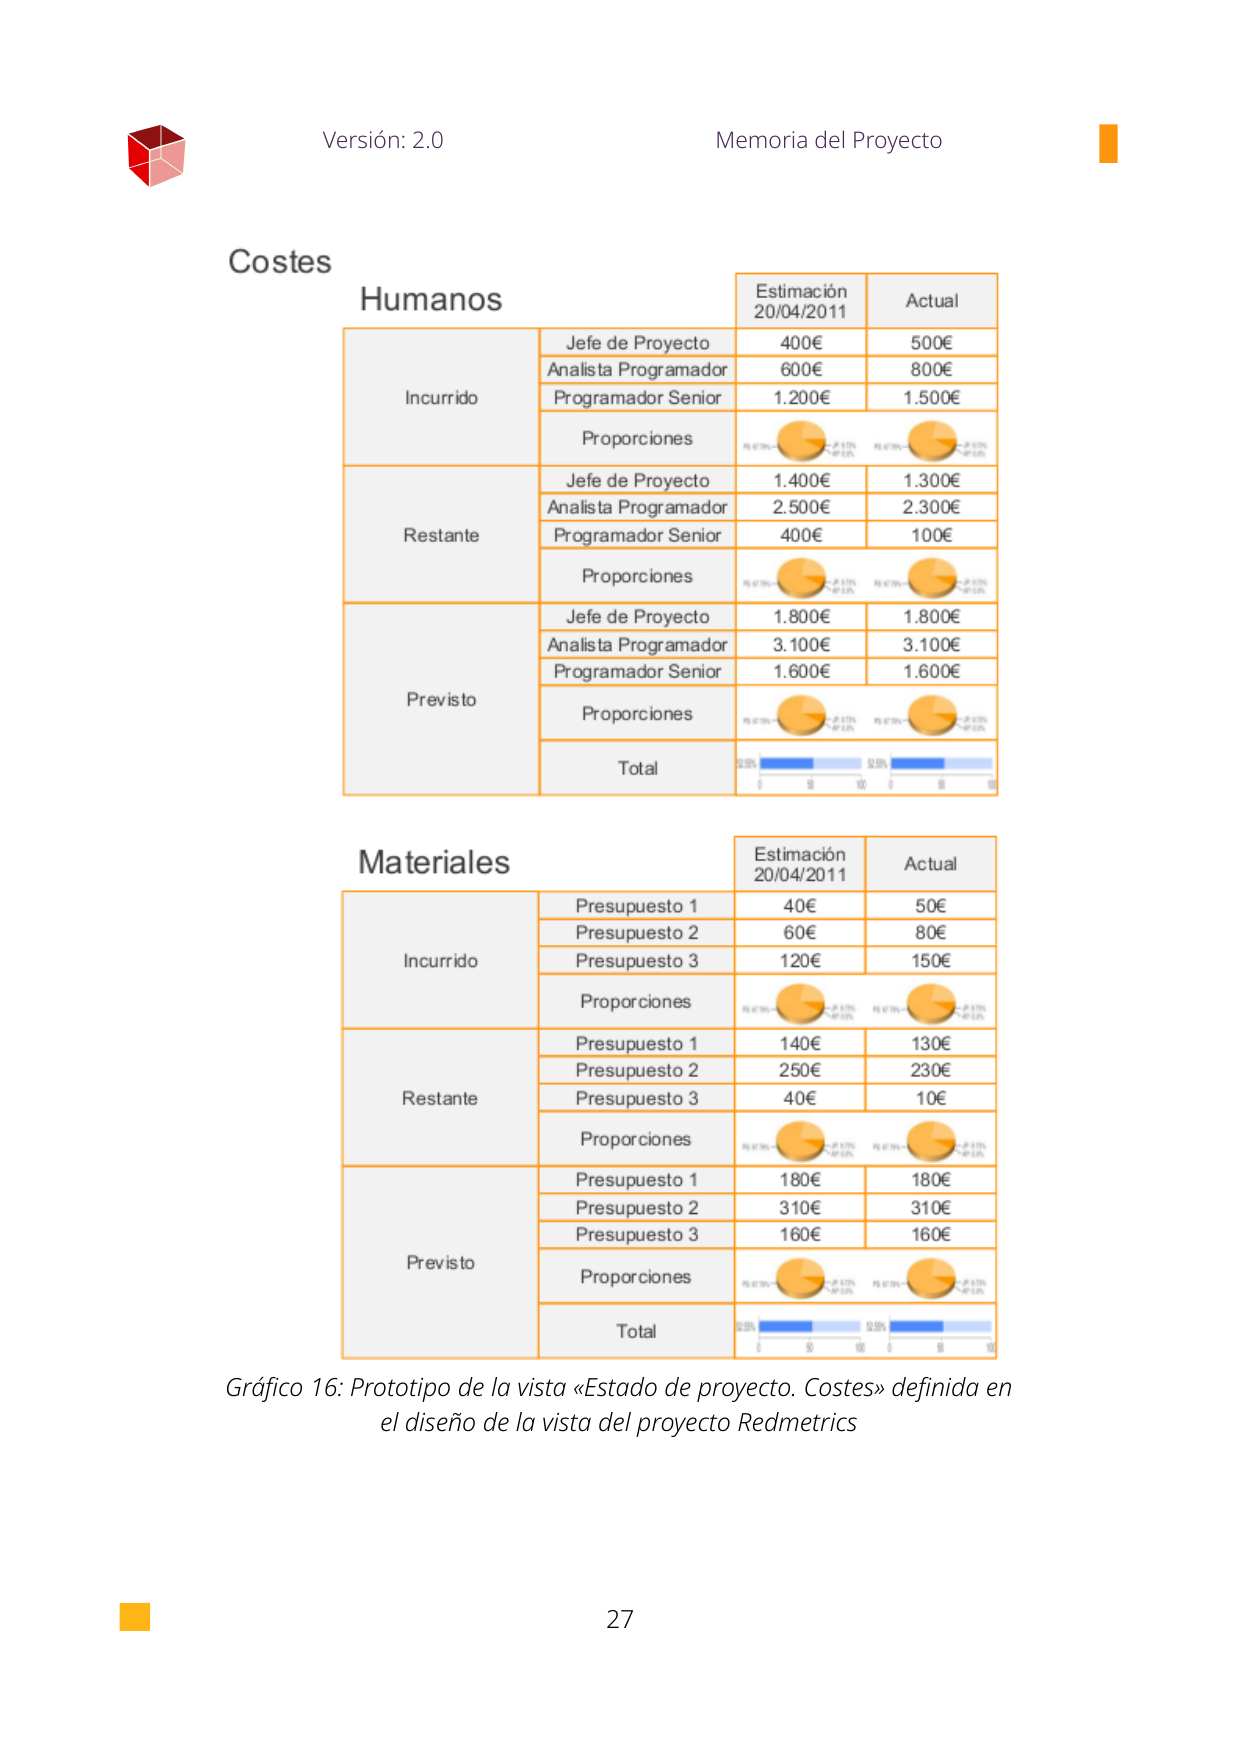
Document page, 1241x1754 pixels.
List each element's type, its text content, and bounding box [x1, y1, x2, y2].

picture [123, 123, 189, 189]
picture [222, 237, 1018, 1371]
text Gráfico 16: Prototipo de la vista «Estado de proyecto. Costes» definida en el diseño de la vista del proyecto Redmetrics [222, 1371, 1018, 1438]
